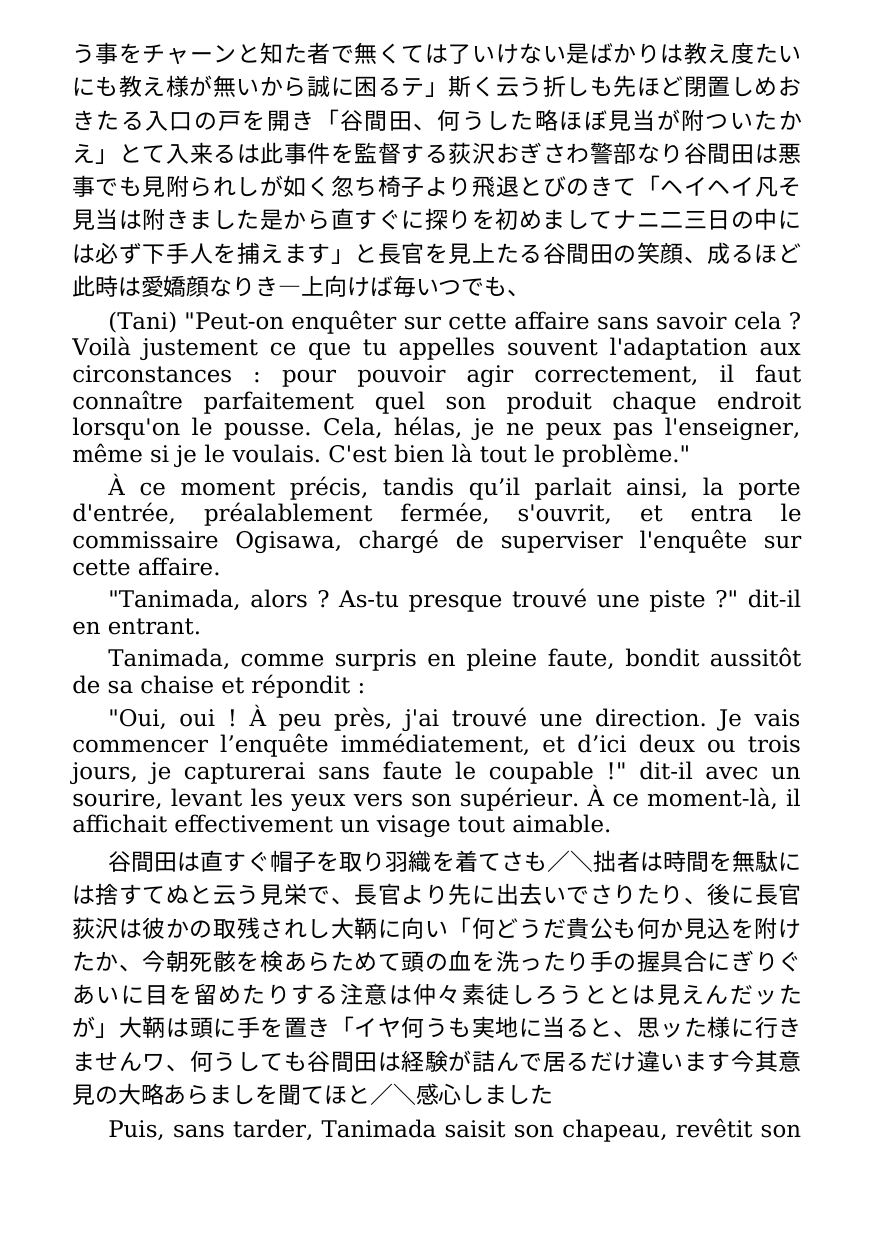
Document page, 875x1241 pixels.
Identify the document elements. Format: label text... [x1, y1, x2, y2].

text Tanimada, comme surpris en pleine faute, bondit aussitôt de sa chaise et répondit : [72, 646, 802, 699]
text 谷間田は直すぐ帽子を取り羽織を着てさも／＼拙者は時間を無駄には捨すてぬと云う見栄で、長官より先に出去いでさりたり、後に長官荻沢は彼かの取残されし大鞆に向い「何どうだ貴公も何か見込を附けたか、今朝死骸を検あらためて頭の血を洗ったり手の握具合にぎりぐあいに目を留めたりする注意は仲々素徒しろうととは見えんだッたが」大鞆は頭に手を置き「イヤ何うも実地に当ると、思ッた様に行きませんワ、何うしても谷間田は経験が詰んで居るだけ違います今其意見の大略あらましを聞てほと／＼感心しました [72, 844, 802, 1110]
text "Tanimada, alors ? As-tu presque trouvé une piste ?" dit-il en entrant. [72, 586, 802, 640]
text À ce moment précis, tandis qu’il parlait ainsi, la porte d'entrée, préalablement fermée, s'ouvrit, et entra le commissaire Ogisawa, chargé de superviser l'enquête sur cette affaire. [72, 474, 802, 580]
text う事をチャーンと知た者で無くては了いけない是ばかりは教え度たいにも教え様が無いから誠に困るテ」斯く云う折しも先ほど閉置しめおきたる入口の戸を開き「谷間田、何うした略ほぼ見当が附ついたかえ」とて入来るは此事件を監督する荻沢おぎさわ警部なり谷間田は悪事でも見附られしが如く忽ち椅子より飛退とびのきて「ヘイヘイ凡そ見当は附きました是から直すぐに探りを初めましてナニ二三日の中には必ず下手人を捕えます」と長官を見上たる谷間田の笑顔、成るほど此時は愛嬌顔なりき―上向けば毎いつでも、 [72, 36, 802, 302]
text "Oui, oui ! À peu près, j'ai trouvé une direction. Je vais commencer l’enquête immédiatement, et d’ici deux ou trois jours, je capturerai sans faute le coupable !" dit-il avec un sourire, levant les yeux vers son supérieur. À ce moment-là, il affichait effectivement un visage tout aimable. [72, 705, 802, 838]
text Puis, sans tarder, Tanimada saisit son chapeau, revêtit son [72, 1116, 802, 1143]
text (Tani) "Peut-on enquêter sur cette affaire sans savoir cela ? Voilà justement ce que tu appelles souvent l'adaptation aux circonstances : pour pouvoir agir correctement, il faut connaître parfaitement quel son produit chaque endroit lorsqu'on le pousse. Cela, hélas, je ne peux pas l'enseigner, même si je le voulais. C'est bien là tout le problème." [72, 308, 802, 468]
